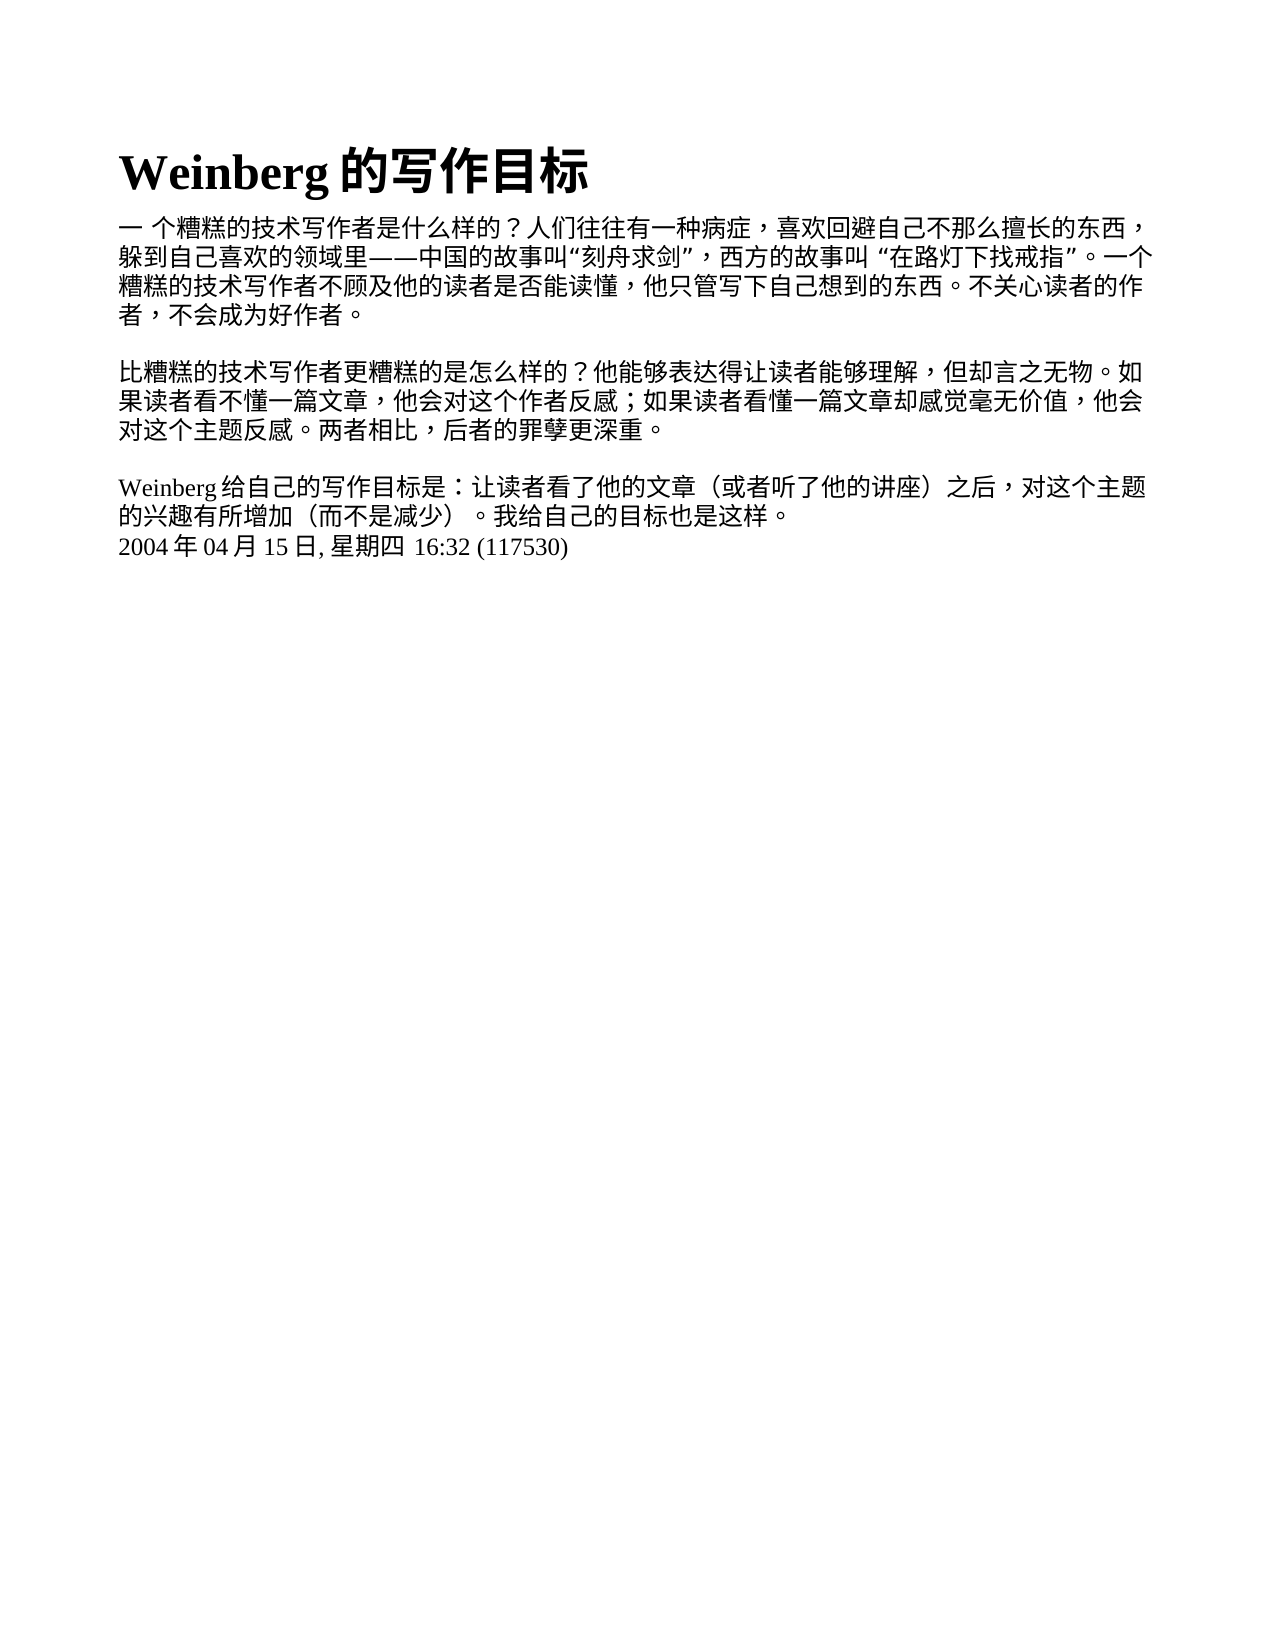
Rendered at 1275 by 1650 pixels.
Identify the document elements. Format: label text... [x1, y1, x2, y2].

text 比糟糕的技术写作者更糟糕的是怎么样的？他能够表达得让读者能够理解，但却言之无物。如果读者看不懂一篇文章，他会对这个作者反感；如果读者看懂一篇文章却感觉毫无价值，他会对这个主题反感。两者相比，后者的罪孽更深重。 [118, 358, 1157, 446]
subtitle Weinberg的写作目标 [118, 143, 1157, 201]
text 一 个糟糕的技术写作者是什么样的？人们往往有一种病症，喜欢回避自己不那么擅长的东西，躲到自己喜欢的领域里——中国的故事叫“刻舟求剑”，西方的故事叫 “在路灯下找戒指”。一个糟糕的技术写作者不顾及他的读者是否能读懂，他只管写下自己想到的东西。不关心读者的作者，不会成为好作者。 [118, 214, 1157, 331]
text Weinberg给自己的写作目标是：让读者看了他的文章（或者听了他的讲座）之后，对这个主题的兴趣有所增加（而不是减少）。我给自己的目标也是这样。 [118, 473, 1157, 532]
text 2004年04月15日, 星期四 16:32 (117530) [118, 532, 1157, 561]
